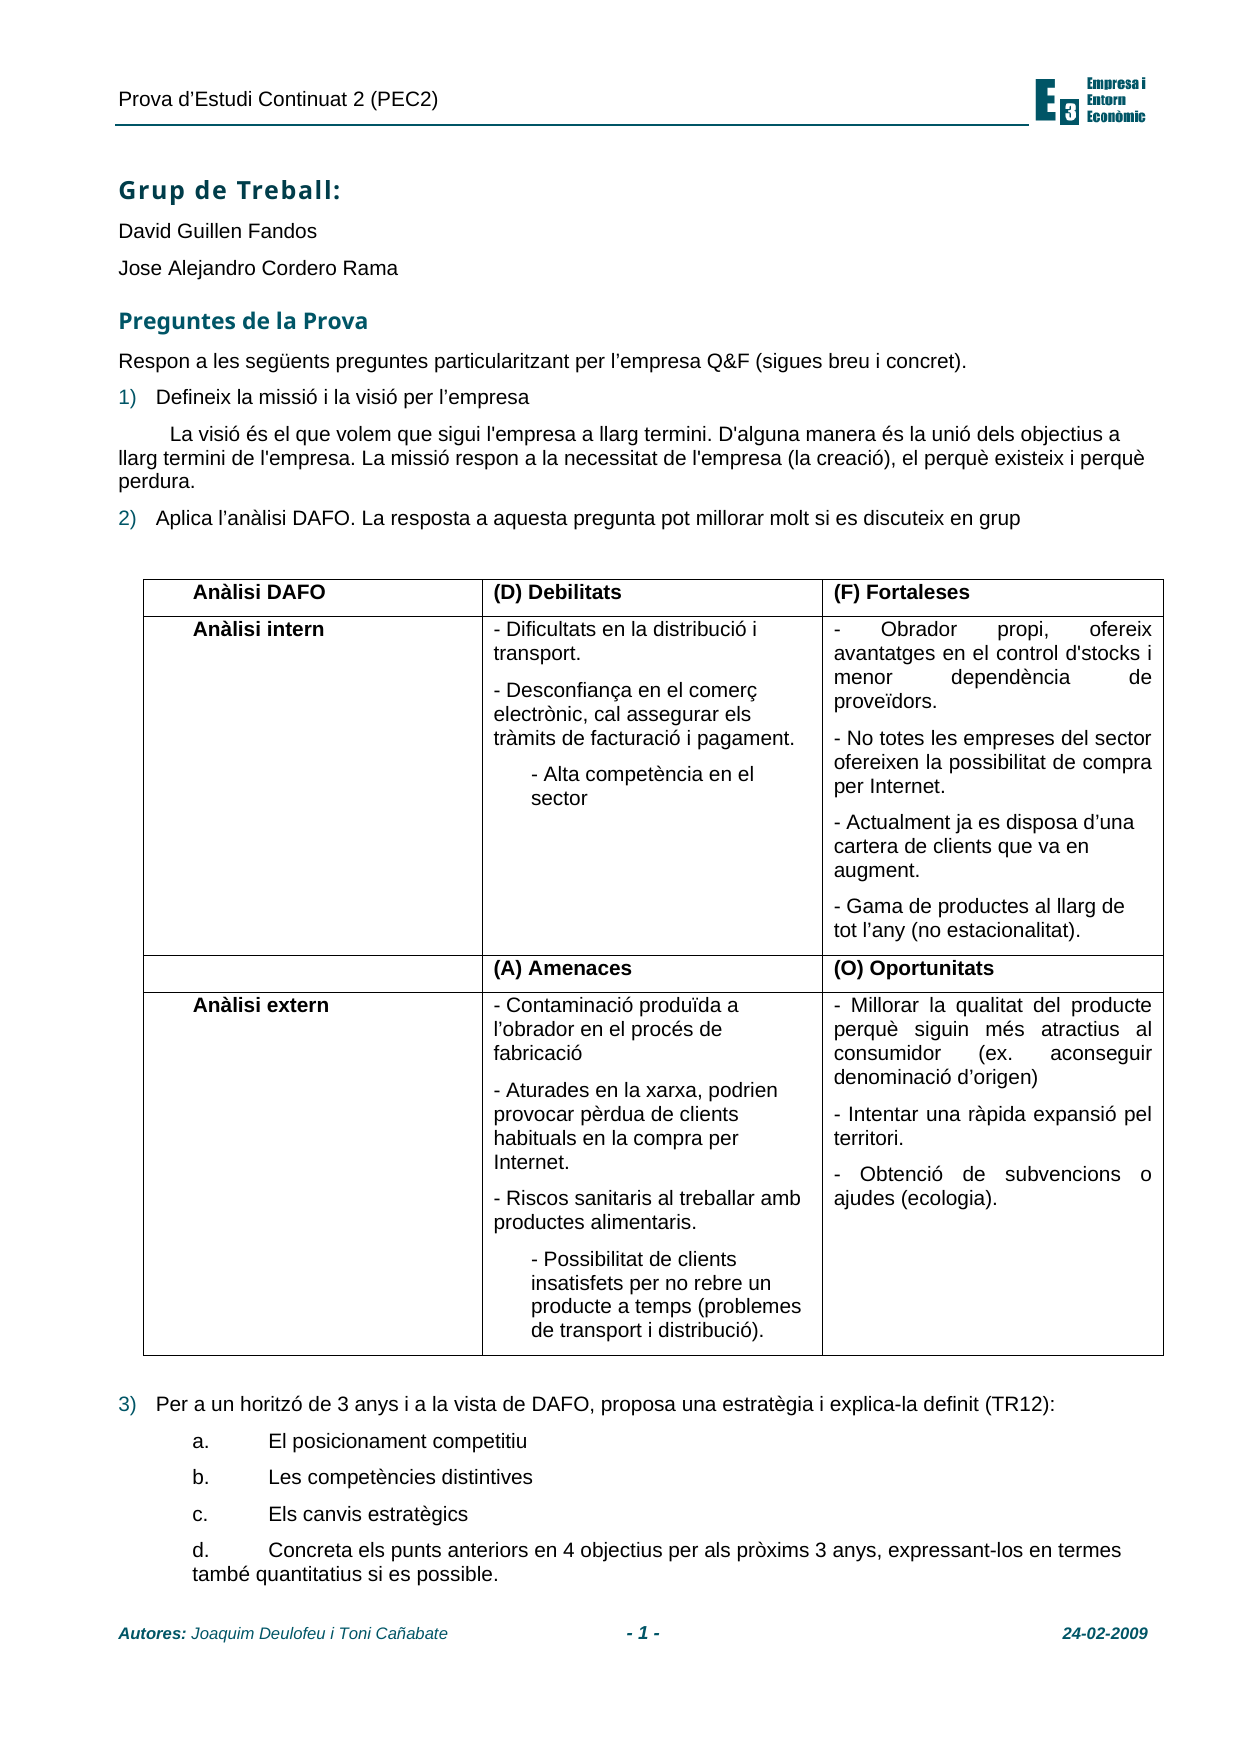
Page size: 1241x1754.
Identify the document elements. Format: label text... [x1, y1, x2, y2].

list Els canvis estratègics [192, 1502, 1152, 1526]
list Defineix la missió i la visió per l’empresa [118, 385, 1152, 409]
table_cell - Millorar la qualitat del producte perquè siguin més atractius al consumidor (ex. aconseguir denominació d’origen) - Intentar una ràpida expansió pel territori. - Obtenció de subvencions o ajudes (ecologia). [823, 993, 1163, 1355]
subtitle Preguntes de la Prova [118, 305, 1152, 336]
table_header (D) Debilitats [483, 580, 822, 616]
list Per a un horitzó de 3 anys i a la vista de DAFO, proposa una estratègia i explica-la definit (TR12): [118, 1392, 1152, 1416]
table_header (F) Fortaleses [823, 580, 1163, 616]
list Les competències distintives [192, 1465, 1152, 1489]
subtitle Grup de Treball: [118, 173, 1152, 207]
table_cell - Contaminació produïda a l’obrador en el procés de fabricació - Aturades en la xarxa, podrien provocar pèrdua de clients habituals en la compra per Internet. - Riscos sanitaris al treballar amb productes alimentaris. - Possibilitat de clients insatisfets per no rebre un producte a temps (problemes de transport i distribució). [483, 993, 822, 1355]
table_header Anàlisi DAFO [144, 580, 482, 616]
list El posicionament competitiu [192, 1429, 1152, 1453]
table_cell - Obrador propi, ofereix avantatges en el control d'stocks i menor dependència de proveïdors. - No totes les empreses del sector ofereixen la possibilitat de compra per Internet. - Actualment ja es disposa d’una cartera de clients que va en augment. - Gama de productes al llarg de tot l’any (no estacionalitat). [823, 617, 1163, 955]
table_cell Anàlisi intern [144, 617, 482, 955]
table_cell Anàlisi extern [144, 993, 482, 1355]
text La visió és el que volem que sigui l'empresa a llarg termini. D'alguna manera és la unió dels objectius a llarg termini de l'empresa. La missió respon a la necessitat de l'empresa (la creació), el perquè existeix i perquè perdura. [118, 421, 1152, 493]
table_cell [144, 956, 482, 992]
table_cell - Dificultats en la distribució i transport. - Desconfiança en el comerç electrònic, cal assegurar els tràmits de facturació i pagament. - Alta competència en el sector [483, 617, 822, 955]
table_cell (O) Oportunitats [823, 956, 1163, 992]
list Concreta els punts anteriors en 4 objectius per als pròxims 3 anys, expressant-los en termes també quantitatius si es possible. [192, 1538, 1152, 1586]
table_cell (A) Amenaces [483, 956, 822, 992]
text Respon a les següents preguntes particularitzant per l’empresa Q&F (sigues breu i concret). [118, 348, 1152, 372]
picture [1030, 75, 1150, 125]
list Aplica l’anàlisi DAFO. La resposta a aquesta pregunta pot millorar molt si es discuteix en grup [118, 506, 1152, 530]
text David Guillen Fandos [118, 219, 1152, 243]
text Jose Alejandro Cordero Rama [118, 256, 1152, 280]
